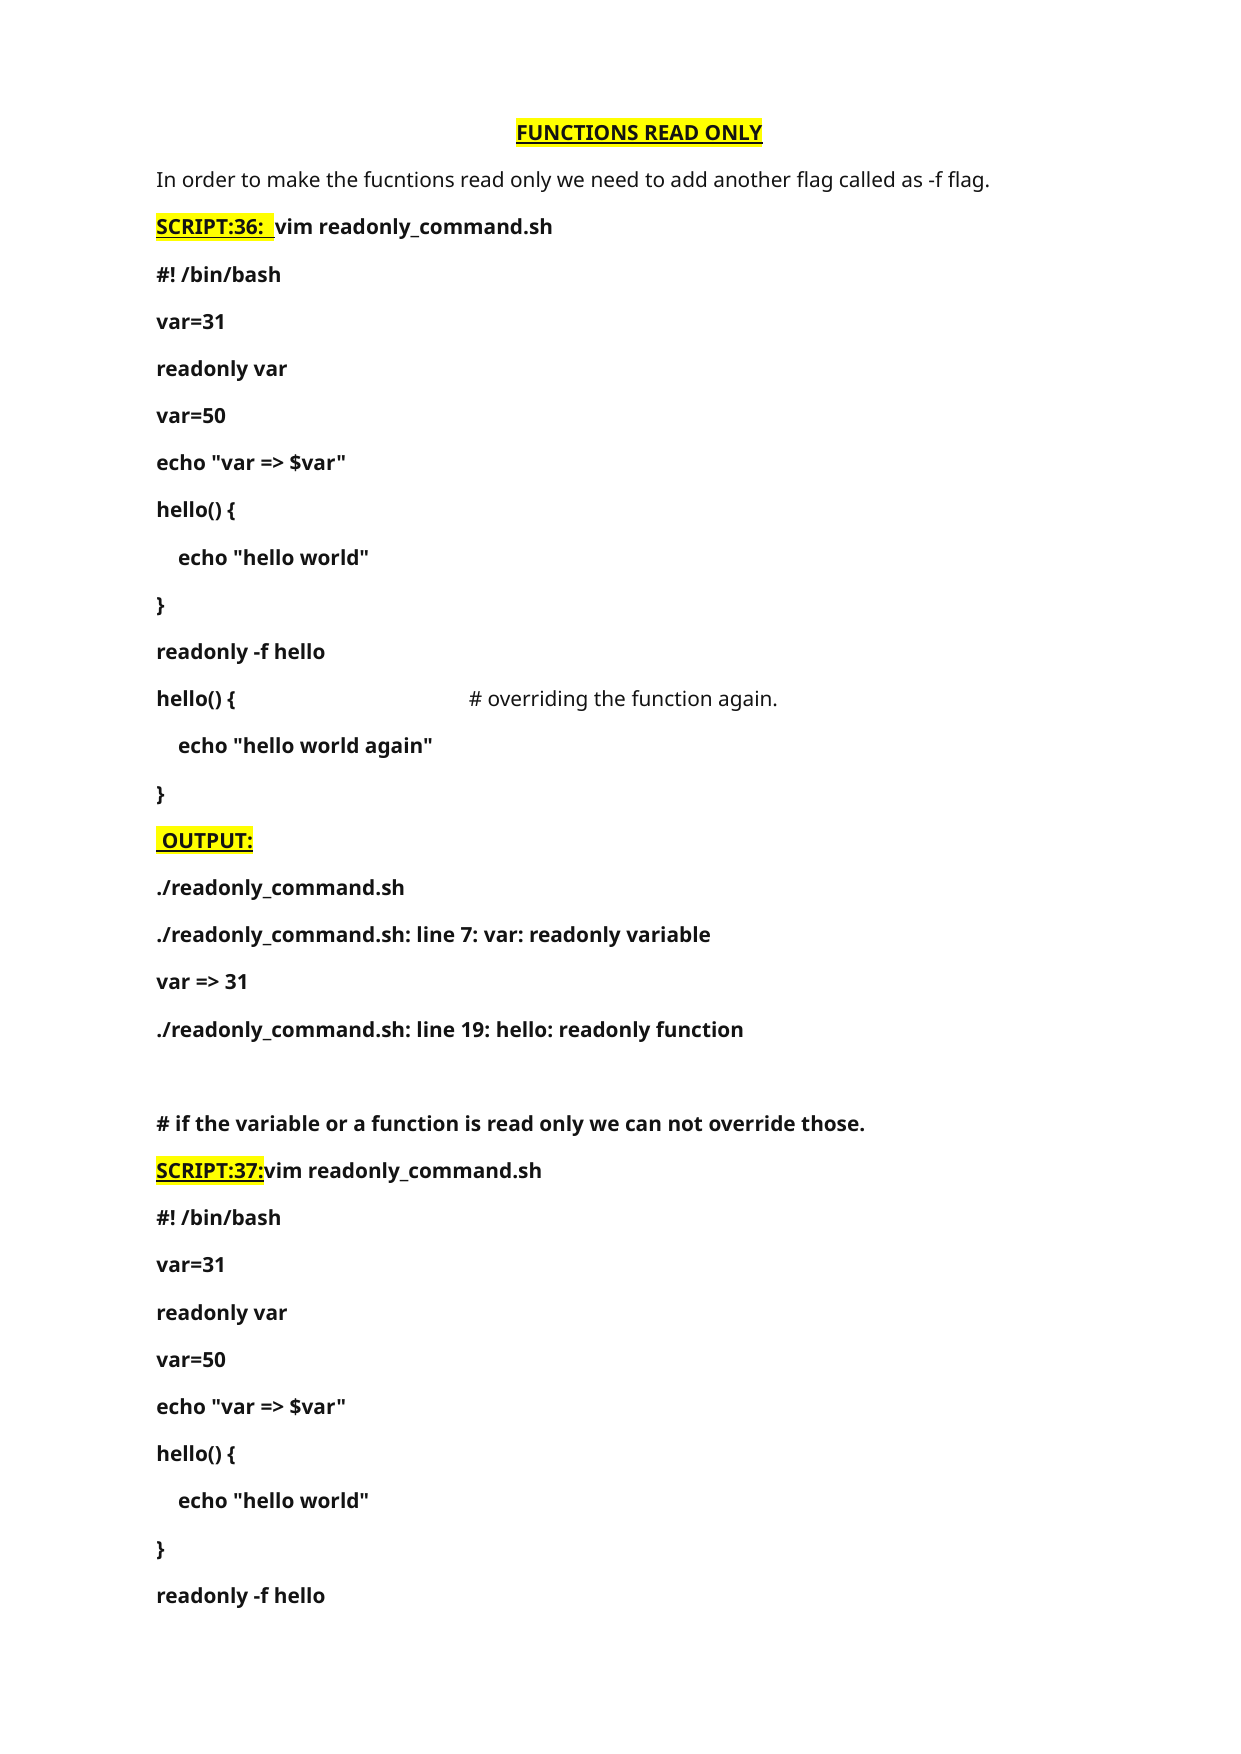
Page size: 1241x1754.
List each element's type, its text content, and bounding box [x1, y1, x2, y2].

text echo "hello world again" [156, 732, 1122, 760]
text # if the variable or a function is read only we can not override those. [156, 1109, 1122, 1137]
text echo "hello world" [156, 543, 1122, 571]
text ./readonly_command.sh: line 19: hello: readonly function [156, 1015, 1122, 1043]
text OUTPUT: [156, 826, 1122, 854]
text } [156, 779, 1122, 807]
text #! /bin/bash [156, 260, 1122, 288]
text var=31 [156, 1251, 1122, 1279]
text var=50 [156, 401, 1122, 430]
text echo "var => $var" [156, 448, 1122, 477]
text var => 31 [156, 967, 1122, 996]
text var=50 [156, 1345, 1122, 1373]
text In order to make the fucntions read only we need to add another flag called as -f flag. [156, 165, 1122, 194]
text SCRIPT:37:vim readonly_command.sh [156, 1156, 1122, 1185]
text SCRIPT:36: vim readonly_command.sh [156, 212, 1122, 241]
text readonly -f hello [156, 1581, 1122, 1609]
text echo "var => $var" [156, 1392, 1122, 1421]
text readonly var [156, 1298, 1122, 1326]
text ./readonly_command.sh [156, 873, 1122, 902]
text ./readonly_command.sh: line 7: var: readonly variable [156, 920, 1122, 949]
text } [156, 590, 1122, 618]
text readonly var [156, 354, 1122, 382]
text echo "hello world" [156, 1487, 1122, 1515]
text hello() { [156, 496, 1122, 524]
text hello() { # overriding the function again. [156, 684, 1122, 713]
text #! /bin/bash [156, 1203, 1122, 1232]
text var=31 [156, 307, 1122, 335]
text FUNCTIONS READ ONLY [156, 118, 1122, 147]
text } [156, 1534, 1122, 1562]
text readonly -f hello [156, 637, 1122, 666]
text hello() { [156, 1439, 1122, 1468]
